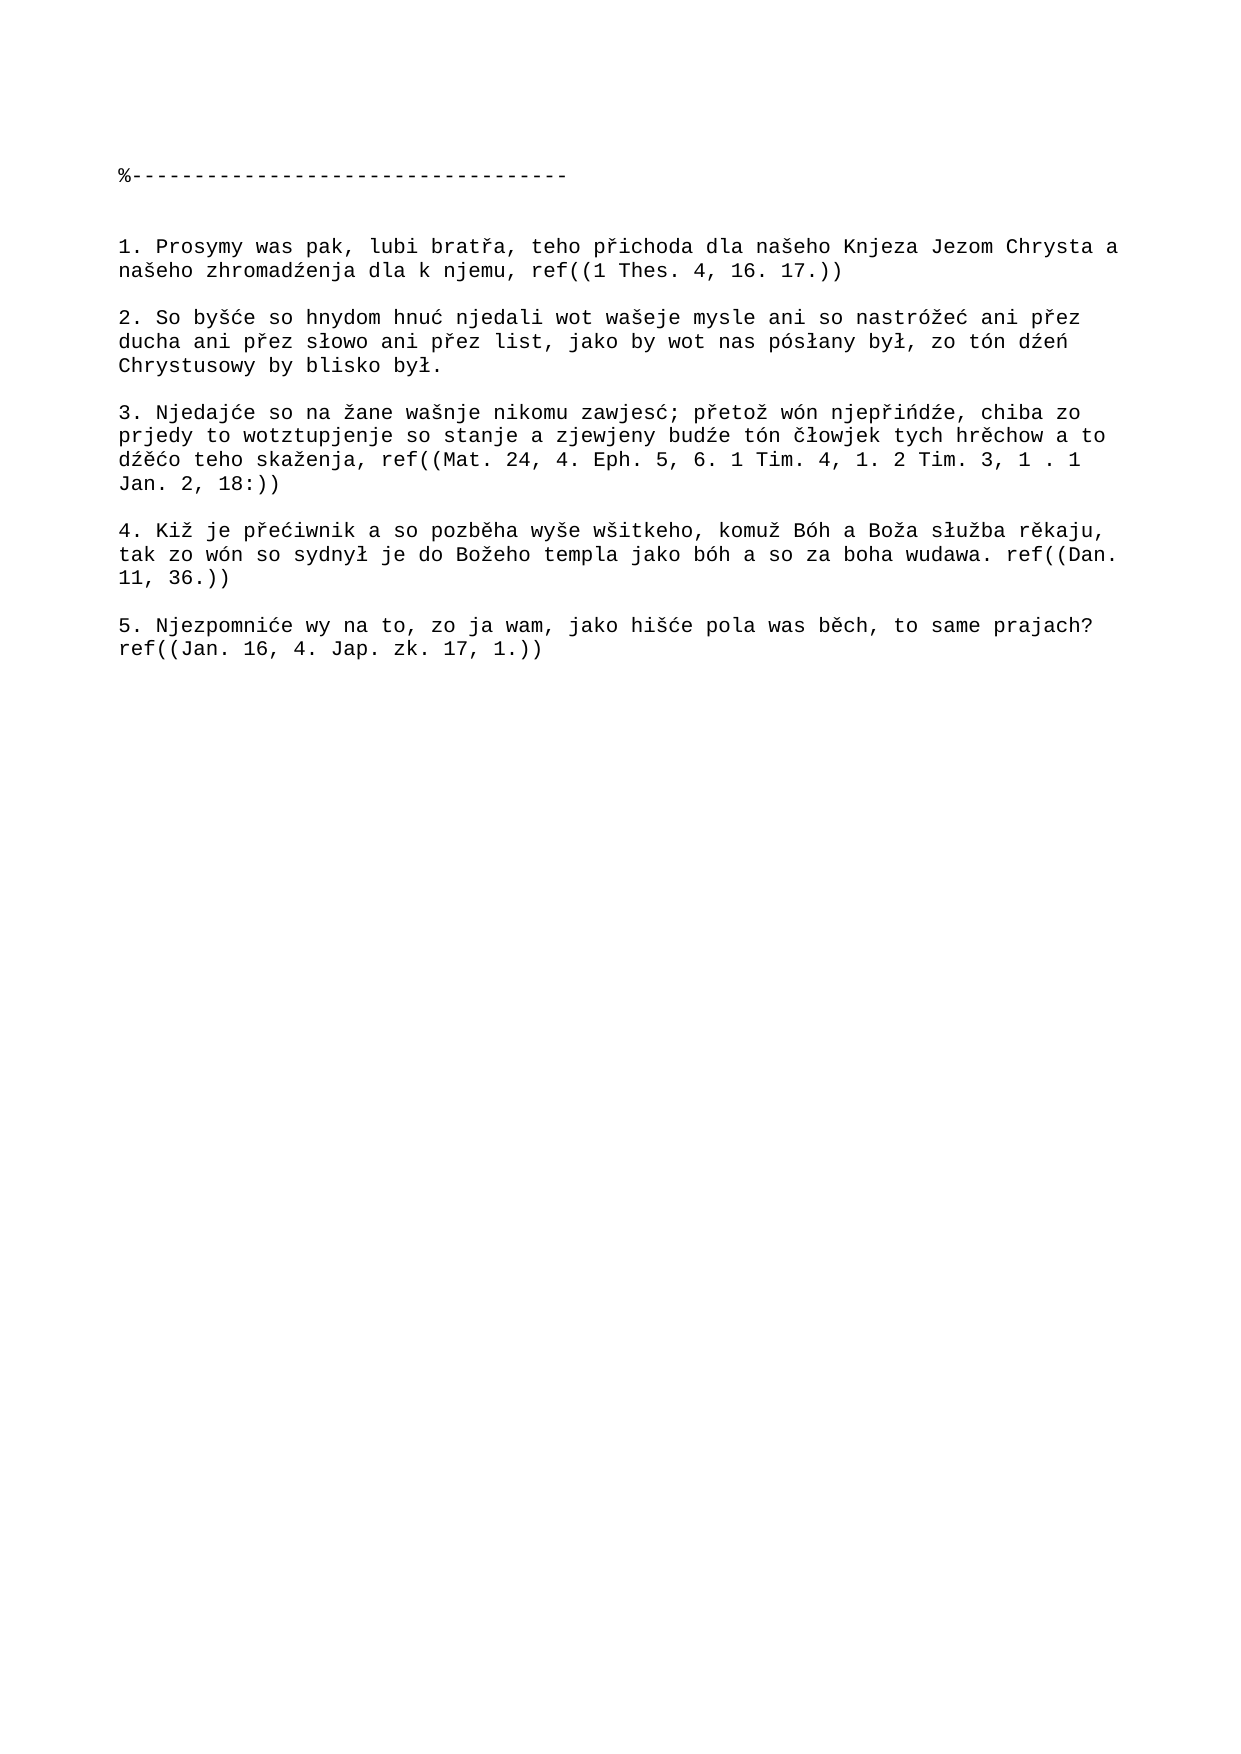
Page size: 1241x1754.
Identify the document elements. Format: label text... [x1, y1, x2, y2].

text %----------------------------------- [118, 165, 1122, 189]
text 2. So byšće so hnydom hnuć njedali wot wašeje mysle ani so nastróžeć ani přez ducha ani přez słowo ani přez list, jako by wot nas pósłany był, zo tón dźeń Chrystusowy by blisko był. [118, 307, 1122, 378]
text 5. Njezpomniće wy na to, zo ja wam, jako hišće pola was běch, to same prajach? ref((Jan. 16, 4. Jap. zk. 17, 1.)) [118, 615, 1122, 662]
text 4. Kiž je přećiwnik a so pozběha wyše wšitkeho, komuž Bóh a Boža słužba rěkaju, tak zo wón so sydnył je do Božeho templa jako bóh a so za boha wudawa. ref((Dan. 11, 36.)) [118, 520, 1122, 591]
text 1. Prosymy was pak, lubi bratřa, teho přichoda dla našeho Knjeza Jezom Chrysta a našeho zhromadźenja dla k njemu, ref((1 Thes. 4, 16. 17.)) [118, 236, 1122, 284]
text 3. Njedajće so na žane wašnje nikomu zawjesć; přetož wón njepřińdźe, chiba zo prjedy to wotztupjenje so stanje a zjewjeny budźe tón čłowjek tych hrěchow a to dźěćo teho skaženja, ref((Mat. 24, 4. Eph. 5, 6. 1 Tim. 4, 1. 2 Tim. 3, 1 . 1 Jan. 2, 18:)) [118, 402, 1122, 496]
